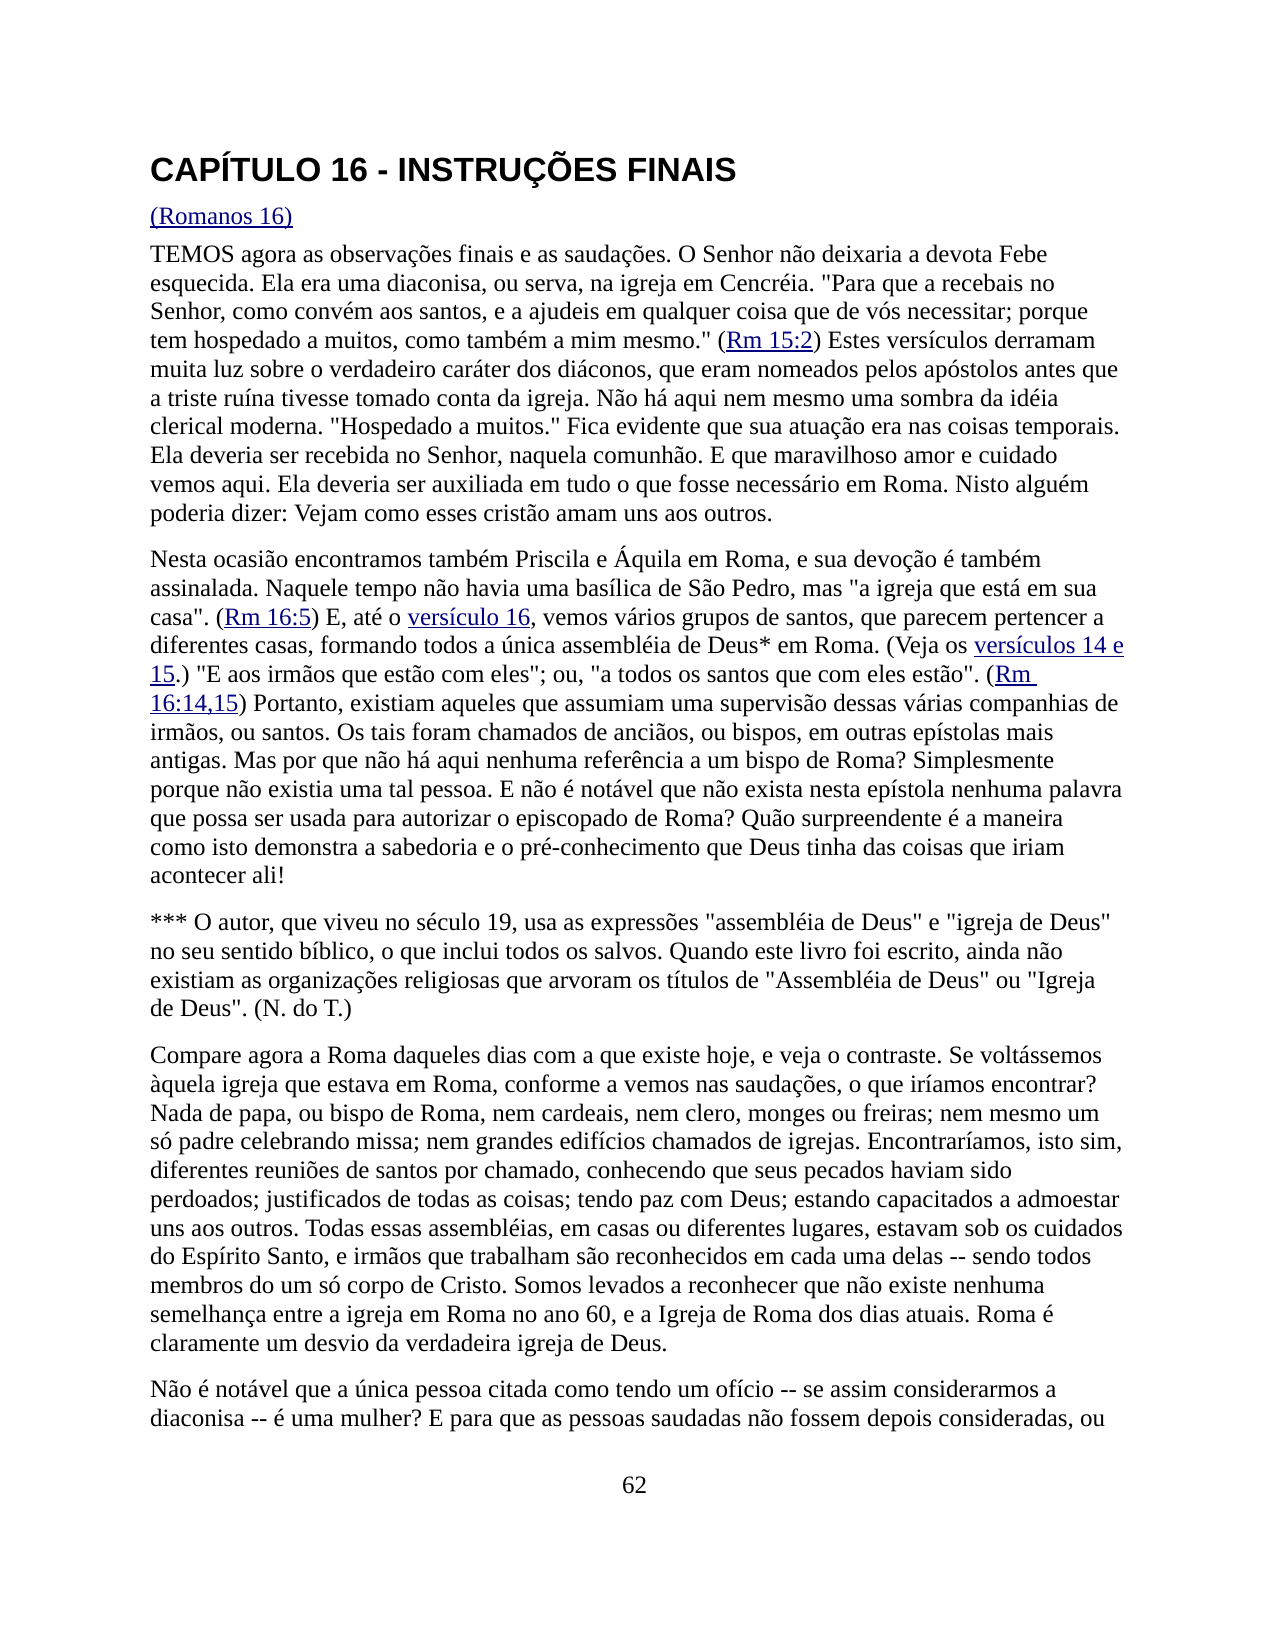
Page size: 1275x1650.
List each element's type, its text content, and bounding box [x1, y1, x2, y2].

text Não é notável que a única pessoa citada como tendo um ofício -- se assim considerarmos a diaconisa -- é uma mulher? E para que as pessoas saudadas não fossem depois consideradas, ou [150, 1374, 1125, 1432]
text TEMOS agora as observações finais e as saudações. O Senhor não deixaria a devota Febe esquecida. Ela era uma diaconisa, ou serva, na igreja em Cencréia. "Para que a recebais no Senhor, como convém aos santos, e a ajudeis em qualquer coisa que de vós necessitar; porque tem hospedado a muitos, como também a mim mesmo." (Rm 15:2) Estes versículos derramam muita luz sobre o verdadeiro caráter dos diáconos, que eram nomeados pelos apóstolos antes que a triste ruína tivesse tomado conta da igreja. Não há aqui nem mesmo uma sombra da idéia clerical moderna. "Hospedado a muitos." Fica evidente que sua atuação era nas coisas temporais. Ela deveria ser recebida no Senhor, naquela comunhão. E que maravilhoso amor e cuidado vemos aqui. Ela deveria ser auxiliada em tudo o que fosse necessário em Roma. Nisto alguém poderia dizer: Vejam como esses cristão amam uns aos outros. [150, 239, 1125, 526]
text *** O autor, que viveu no século 19, usa as expressões "assembléia de Deus" e "igreja de Deus" no seu sentido bíblico, o que inclui todos os salvos. Quando este livro foi escrito, ainda não existiam as organizações religiosas que arvoram os títulos de "Assembléia de Deus" ou "Igreja de Deus". (N. do T.) [150, 907, 1125, 1022]
text Nesta ocasião encontramos também Priscila e Áquila em Roma, e sua devoção é também assinalada. Naquele tempo não havia uma basílica de São Pedro, mas "a igreja que está em sua casa". (Rm 16:5) E, até o versículo 16, vemos vários grupos de santos, que parecem pertencer a diferentes casas, formando todos a única assembléia de Deus* em Roma. (Veja os versículos 14 e 15.) "E aos irmãos que estão com eles"; ou, "a todos os santos que com eles estão". (Rm 16:14,15) Portanto, existiam aqueles que assumiam uma supervisão dessas várias companhias de irmãos, ou santos. Os tais foram chamados de anciãos, ou bispos, em outras epístolas mais antigas. Mas por que não há aqui nenhuma referência a um bispo de Roma? Simplesmente porque não existia uma tal pessoa. E não é notável que não exista nesta epístola nenhuma palavra que possa ser usada para autorizar o episcopado de Roma? Quão surpreendente é a maneira como isto demonstra a sabedoria e o pré-conhecimento que Deus tinha das coisas que iriam acontecer ali! [150, 544, 1125, 889]
text Compare agora a Roma daqueles dias com a que existe hoje, e veja o contraste. Se voltássemos àquela igreja que estava em Roma, conforme a vemos nas saudações, o que iríamos encontrar? Nada de papa, ou bispo de Roma, nem cardeais, nem clero, monges ou freiras; nem mesmo um só padre celebrando missa; nem grandes edifícios chamados de igrejas. Encontraríamos, isto sim, diferentes reuniões de santos por chamado, conhecendo que seus pecados haviam sido perdoados; justificados de todas as coisas; tendo paz com Deus; estando capacitados a admoestar uns aos outros. Todas essas assembléias, em casas ou diferentes lugares, estavam sob os cuidados do Espírito Santo, e irmãos que trabalham são reconhecidos em cada uma delas -- sendo todos membros do um só corpo de Cristo. Somos levados a reconhecer que não existe nenhuma semelhança entre a igreja em Roma no ano 60, e a Igreja de Roma dos dias atuais. Roma é claramente um desvio da verdadeira igreja de Deus. [150, 1040, 1125, 1356]
subtitle CAPÍTULO 16 - INSTRUÇÕES FINAIS [150, 150, 1125, 189]
text (Romanos 16) [150, 201, 1125, 230]
